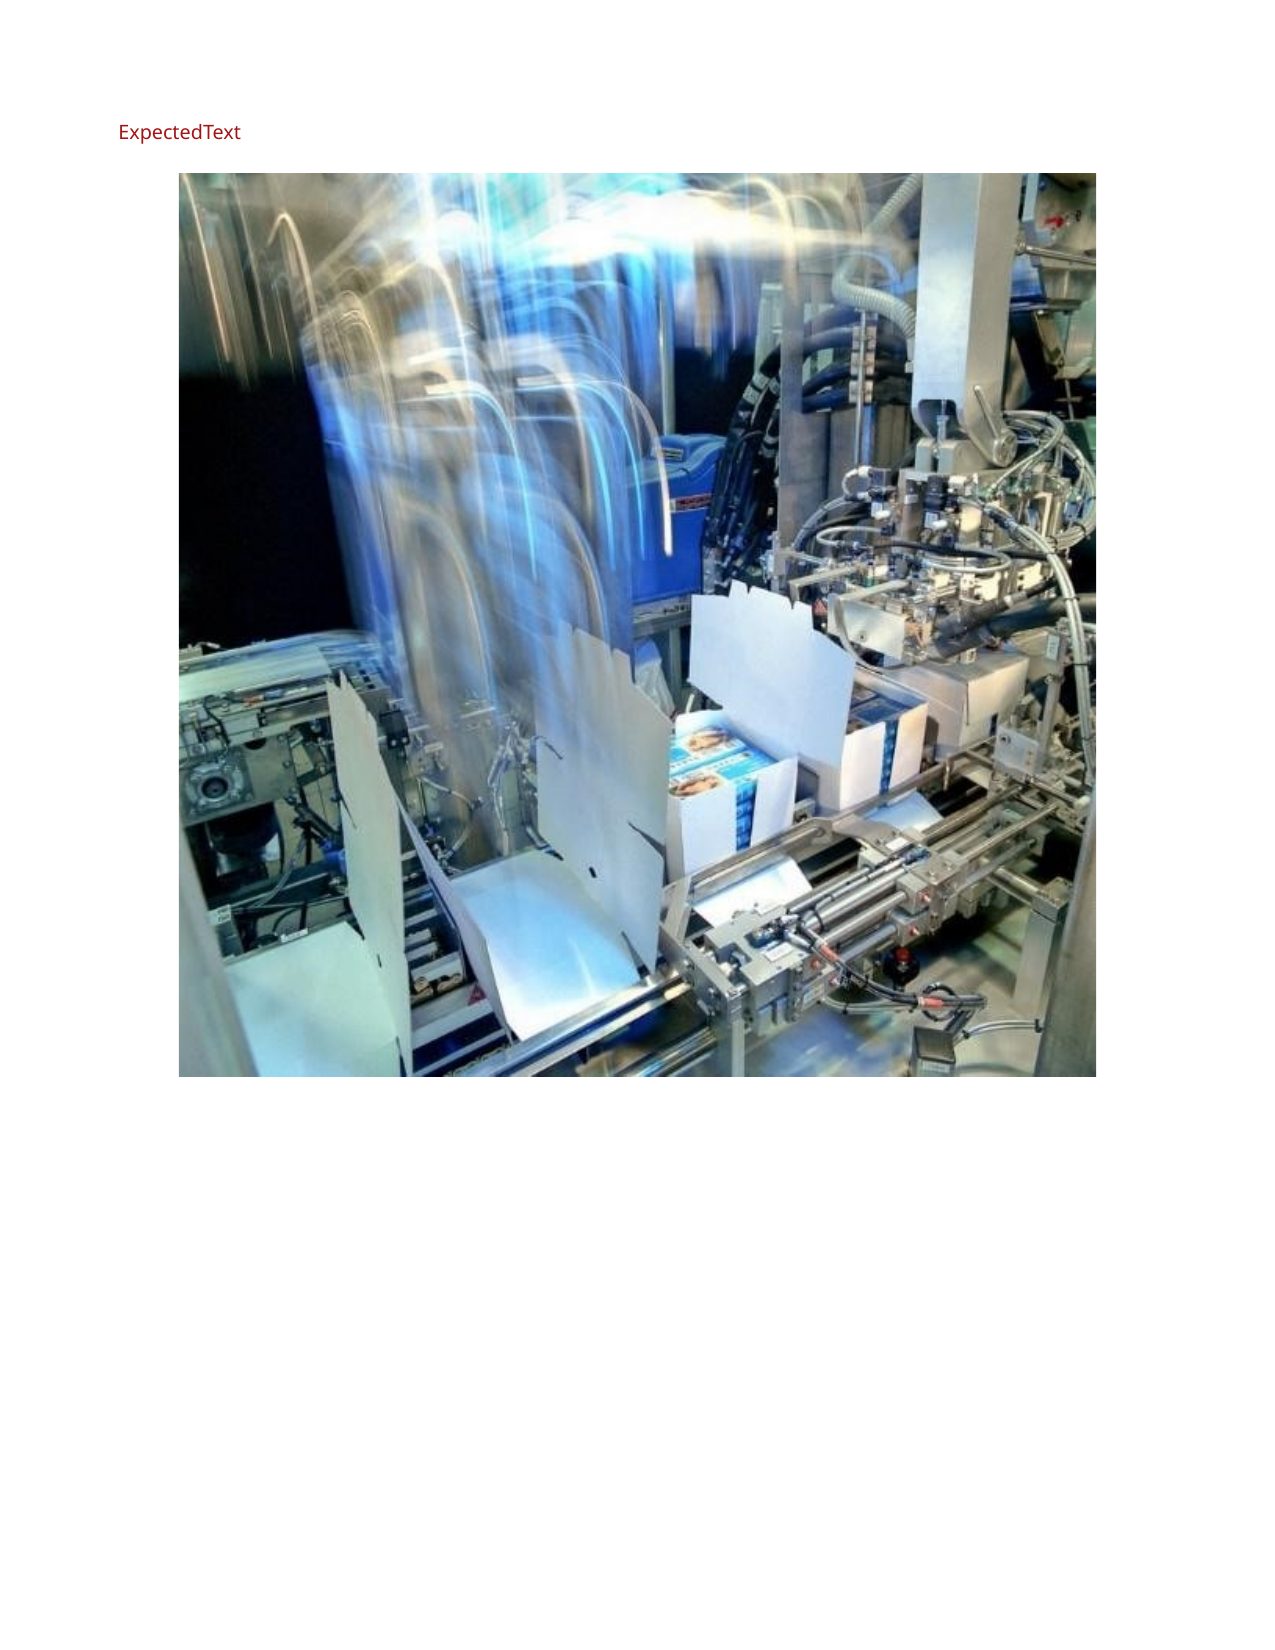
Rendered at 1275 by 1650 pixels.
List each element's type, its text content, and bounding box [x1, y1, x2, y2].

text ExpectedText [118, 118, 1157, 145]
picture [178, 173, 1097, 1077]
